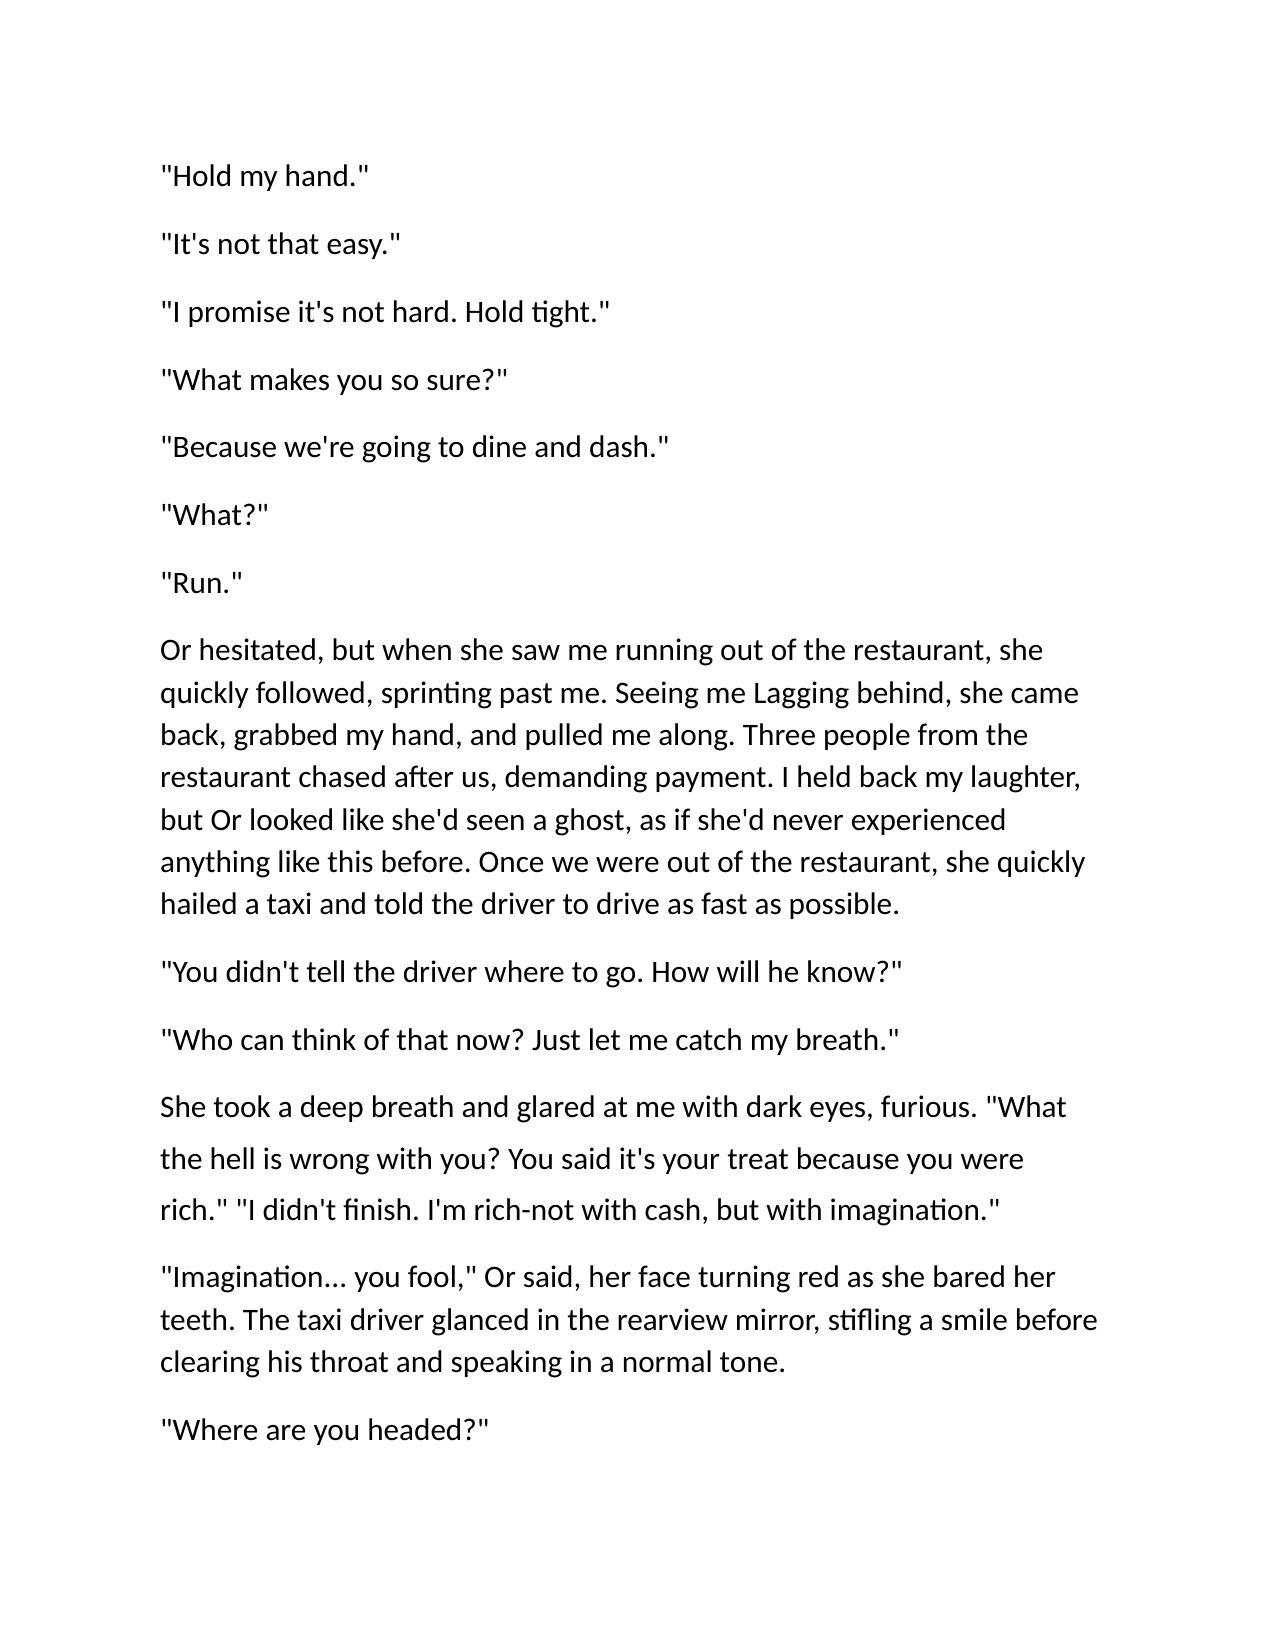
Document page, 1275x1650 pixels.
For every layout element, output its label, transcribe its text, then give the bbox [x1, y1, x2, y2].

text "You didn't tell the driver where to go. How will he know?" [160, 952, 1113, 990]
text "Where are you headed?" [160, 1409, 1113, 1448]
text "Who can think of that now? Just let me catch my breath." [160, 1019, 1113, 1058]
text "I promise it's not hard. Hold tight." [160, 292, 1113, 330]
text "It's not that easy." [160, 224, 1113, 262]
text She took a deep breath and glared at me with dark eyes, furious. "What the hell is wrong with you? You said it's your treat because you were rich." "I didn't finish. I'm rich-not with cash, but with imagination." [160, 1087, 1096, 1228]
text Or hesitated, but when she saw me running out of the restaurant, she quickly followed, sprinting past me. Seeing me Lagging behind, she came back, grabbed my hand, and pulled me along. Three people from the restaurant chased after us, demanding payment. I held back my laughter, but Or looked like she'd seen a ghost, as if she'd never experienced anything like this before. Once we were out of the restaurant, she quickly hailed a taxi and told the driver to drive as fast as possible. [160, 630, 1113, 922]
text "Run." [160, 563, 1113, 601]
text "What?" [160, 495, 1113, 533]
text "Imagination... you fool," Or said, her face turning red as she bared her teeth. The taxi driver glanced in the rearview mirror, stifling a smile before clearing his throat and speaking in a normal tone. [160, 1257, 1113, 1380]
text "What makes you so sure?" [160, 359, 1113, 398]
text "Because we're going to dine and dash." [160, 427, 1113, 465]
text "Hold my hand." [160, 156, 1113, 194]
